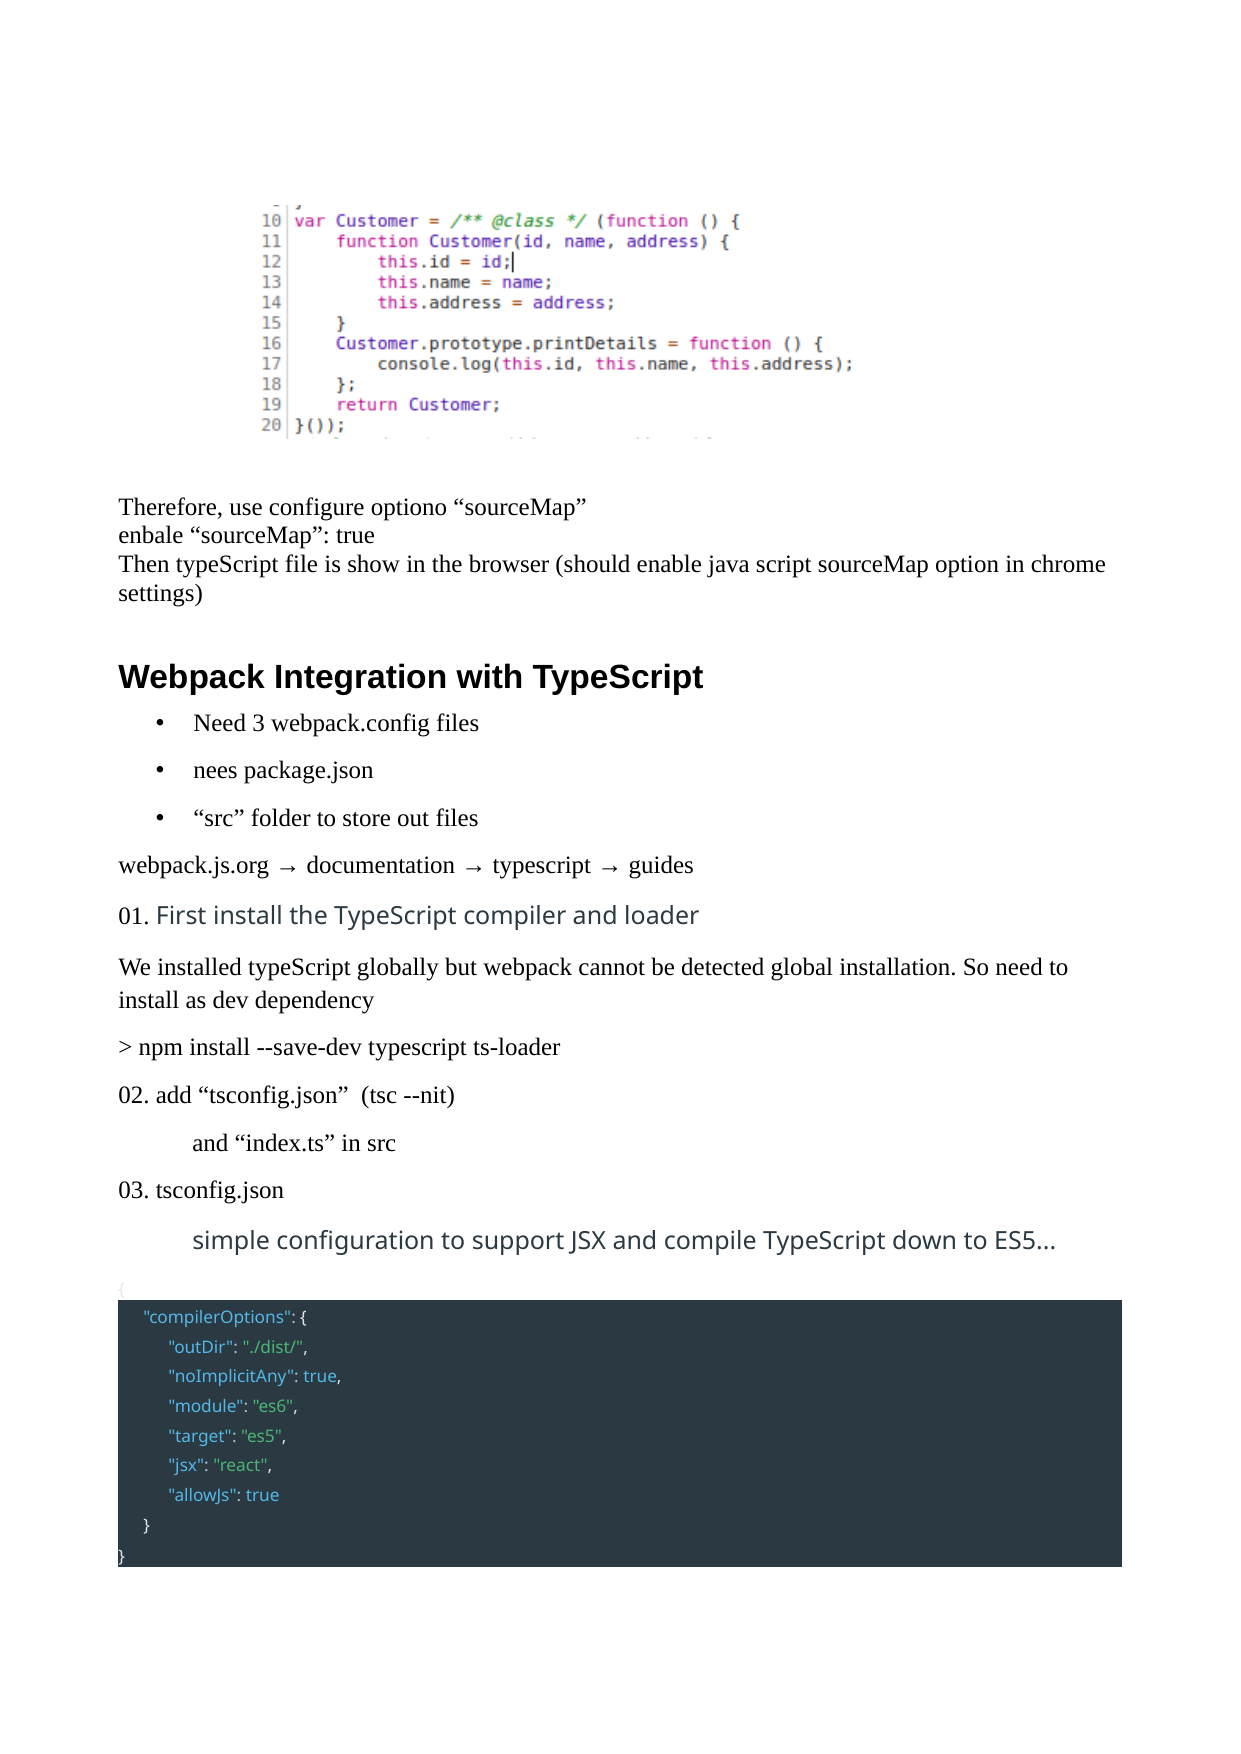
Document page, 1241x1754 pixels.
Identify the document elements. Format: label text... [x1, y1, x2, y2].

text { [118, 1277, 1122, 1300]
text We installed typeScript globally but webpack cannot be detected global installation. So need to install as dev dependency [118, 952, 1122, 1013]
list “src” folder to store out files [156, 803, 1122, 832]
text Then typeScript file is show in the browser (should enable java script sourceMap option in chrome settings) [118, 549, 1122, 607]
text simple configuration to support JSX and compile TypeScript down to ES5... [118, 1223, 1122, 1257]
text 02. add “tsconfig.json” (tsc --nit) [118, 1080, 1122, 1109]
text webpack.js.org → documentation → typescript → guides [118, 850, 1122, 879]
text } [118, 1537, 1122, 1567]
text "noImplicitAny": true, [118, 1359, 1122, 1389]
text } [118, 1508, 1122, 1537]
text > npm install --save-dev typescript ts-loader [118, 1032, 1122, 1061]
text "jsx": "react", [118, 1448, 1122, 1478]
text "compilerOptions": { [118, 1300, 1122, 1330]
picture [257, 205, 871, 439]
list Need 3 webpack.config files [156, 708, 1122, 736]
text "module": "es6", [118, 1389, 1122, 1419]
text Therefore, use configure optiono “sourceMap” [118, 492, 1122, 521]
text "target": "es5", [118, 1419, 1122, 1448]
subtitle Webpack Integration with TypeScript [118, 656, 1122, 695]
list nees package.json [156, 755, 1122, 784]
text enbale “sourceMap”: true [118, 521, 1122, 549]
text "outDir": "./dist/", [118, 1330, 1122, 1359]
text 03. tsconfig.json [118, 1175, 1122, 1204]
text 01. First install the TypeScript compiler and loader [118, 898, 1122, 932]
text and “index.ts” in src [118, 1128, 1122, 1156]
text "allowJs": true [118, 1478, 1122, 1508]
